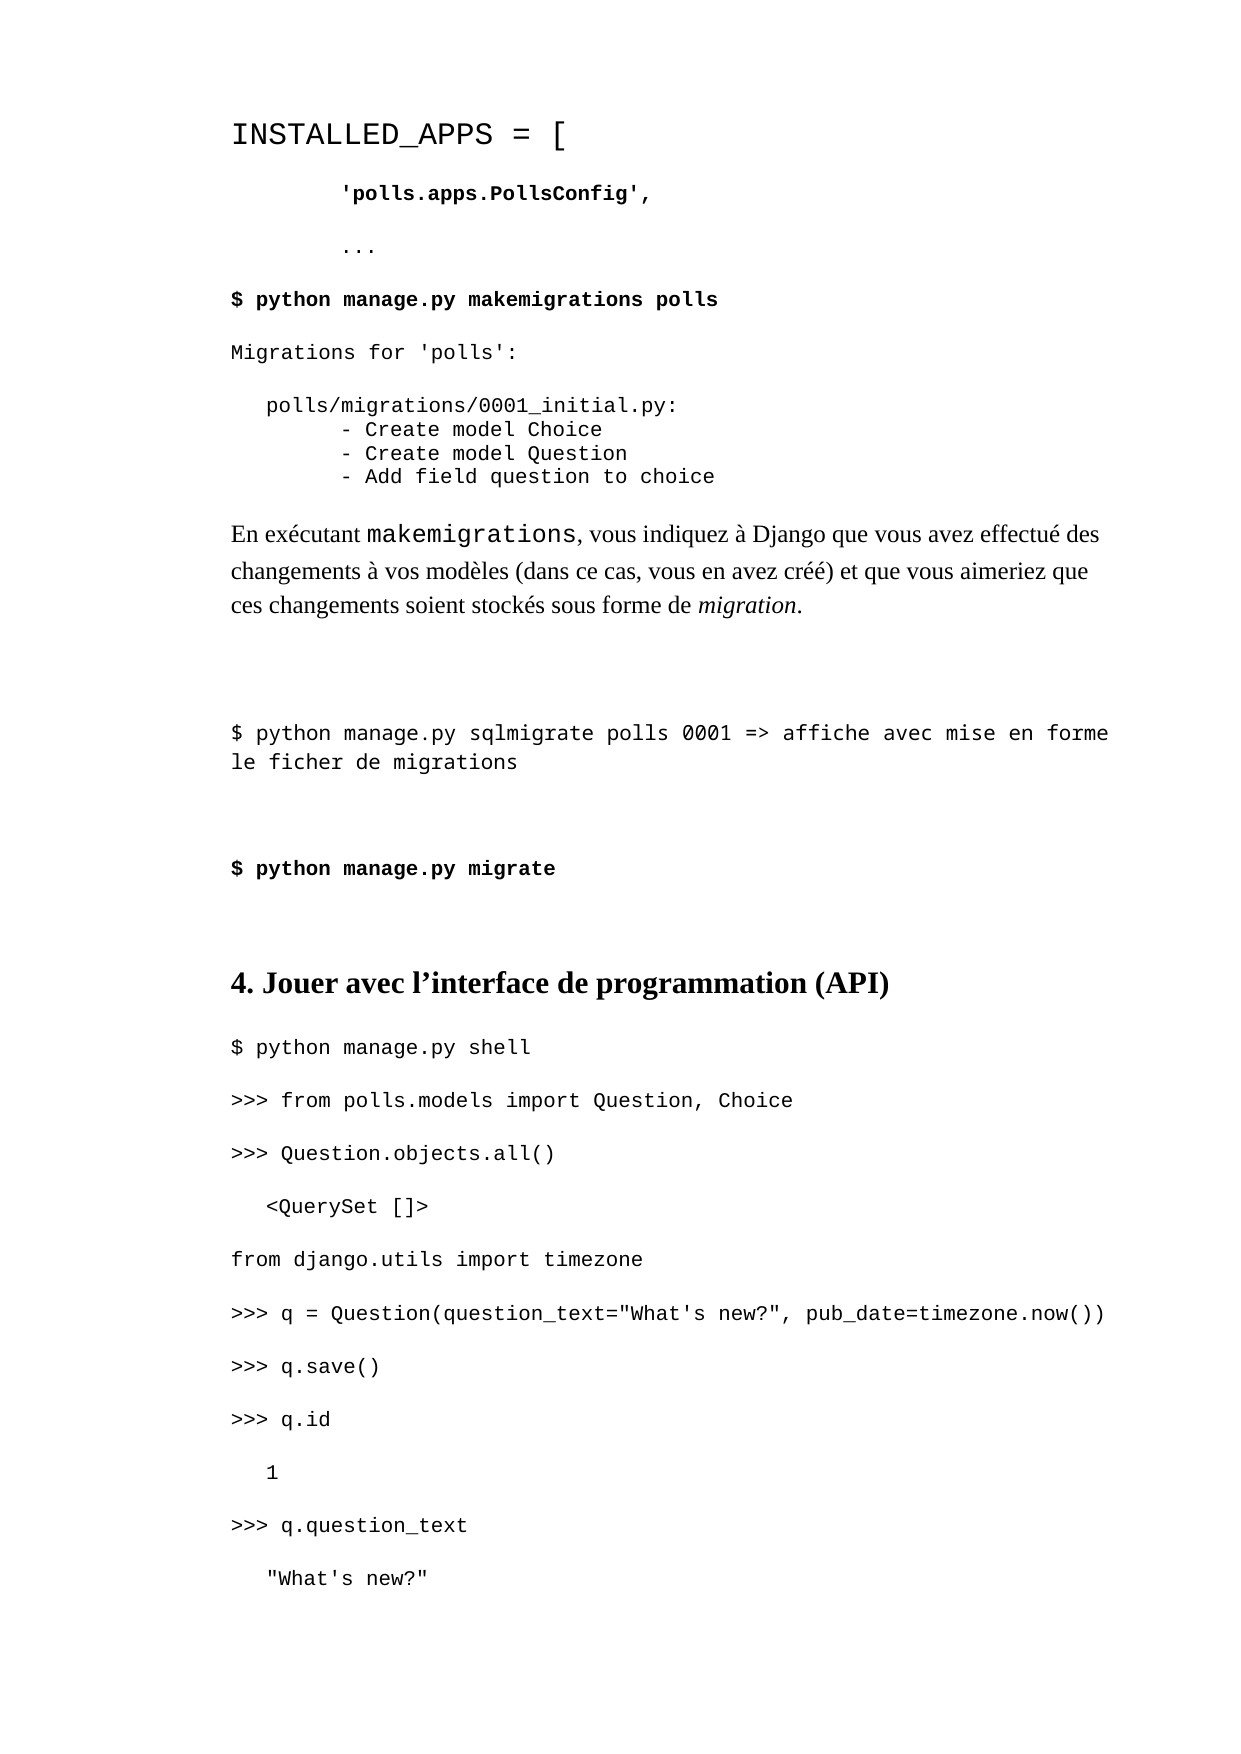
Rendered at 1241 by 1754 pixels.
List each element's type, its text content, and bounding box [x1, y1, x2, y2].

subtitle Migrations for 'polls': [193, 342, 1122, 366]
text >>> q = Question(question_text="What's new?", pub_date=timezone.now()) [231, 1302, 1122, 1326]
subtitle 4. Jouer avec l’interface de programmation (API) [193, 964, 1122, 1000]
subtitle $ python manage.py shell [193, 1037, 1122, 1061]
text >>> q.id [231, 1409, 1122, 1432]
text >>> q.question_text [231, 1515, 1122, 1539]
subtitle >>> Question.objects.all() [193, 1143, 1122, 1167]
text from django.utils import timezone [231, 1249, 1122, 1273]
text polls/migrations/0001_initial.py: [118, 396, 1122, 419]
text - Create model Choice [118, 419, 1122, 443]
subtitle $ python manage.py makemigrations polls [193, 289, 1122, 313]
subtitle En exécutant makemigrations, vous indiquez à Django que vous avez effectué des changements à vos modèles (dans ce cas, vous en avez créé) et que vous aimeriez que ces changements soient stockés sous forme de migration. [193, 519, 1122, 619]
subtitle INSTALLED_APPS = [ [193, 118, 1122, 153]
subtitle $ python manage.py migrate [193, 858, 1122, 882]
text - Add field question to choice [118, 466, 1122, 490]
text - Create model Question [118, 443, 1122, 466]
text 1 [118, 1462, 1122, 1486]
text "What's new?" [118, 1568, 1122, 1592]
text 'polls.apps.PollsConfig', [118, 183, 1122, 207]
subtitle $ python manage.py sqlmigrate polls 0001 => affiche avec mise en forme le ficher de migrations [193, 718, 1122, 775]
subtitle >>> from polls.models import Question, Choice [193, 1090, 1122, 1114]
text ... [118, 236, 1122, 260]
text >>> q.save() [231, 1356, 1122, 1379]
text <QuerySet []> [118, 1196, 1122, 1220]
